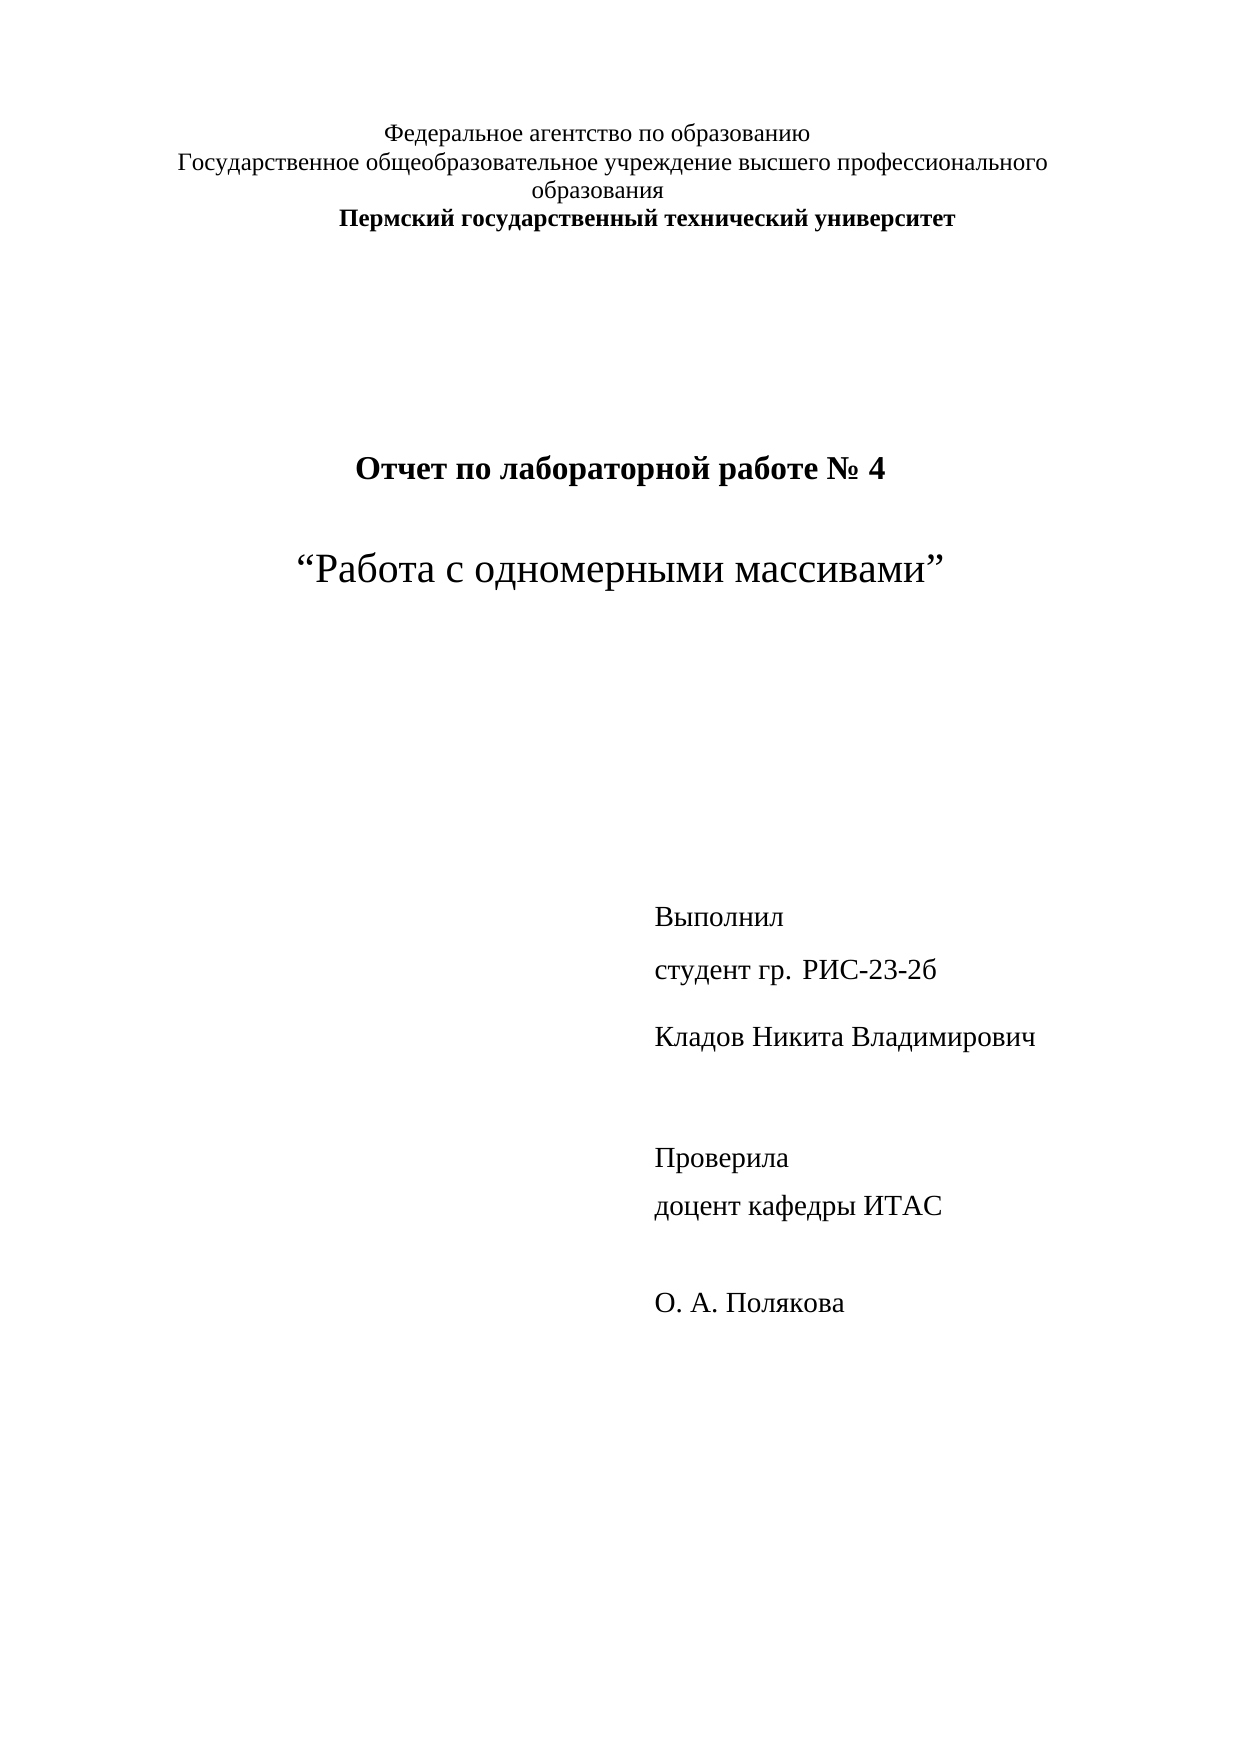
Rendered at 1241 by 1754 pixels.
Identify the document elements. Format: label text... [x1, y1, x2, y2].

text Кладов Никита Владимирович [654, 1019, 1124, 1053]
text Государственное общеобразовательное учреждение высшего профессионального образования [177, 147, 1124, 204]
text доцент кафедры ИТАС [654, 1188, 1053, 1222]
text Проверила [654, 1140, 920, 1173]
text Федеральное агентство по образованию [384, 118, 1124, 147]
text Отчет по лабораторной работе № 4 [118, 448, 1122, 486]
text “Работа с одномерными массивами” [118, 544, 1122, 592]
text Пермский государственный технический университет [243, 205, 1004, 232]
text Выполнил [654, 899, 1124, 933]
text О. А. Полякова [654, 1285, 920, 1319]
text студент гр. РИС-23-2б [654, 952, 1124, 986]
